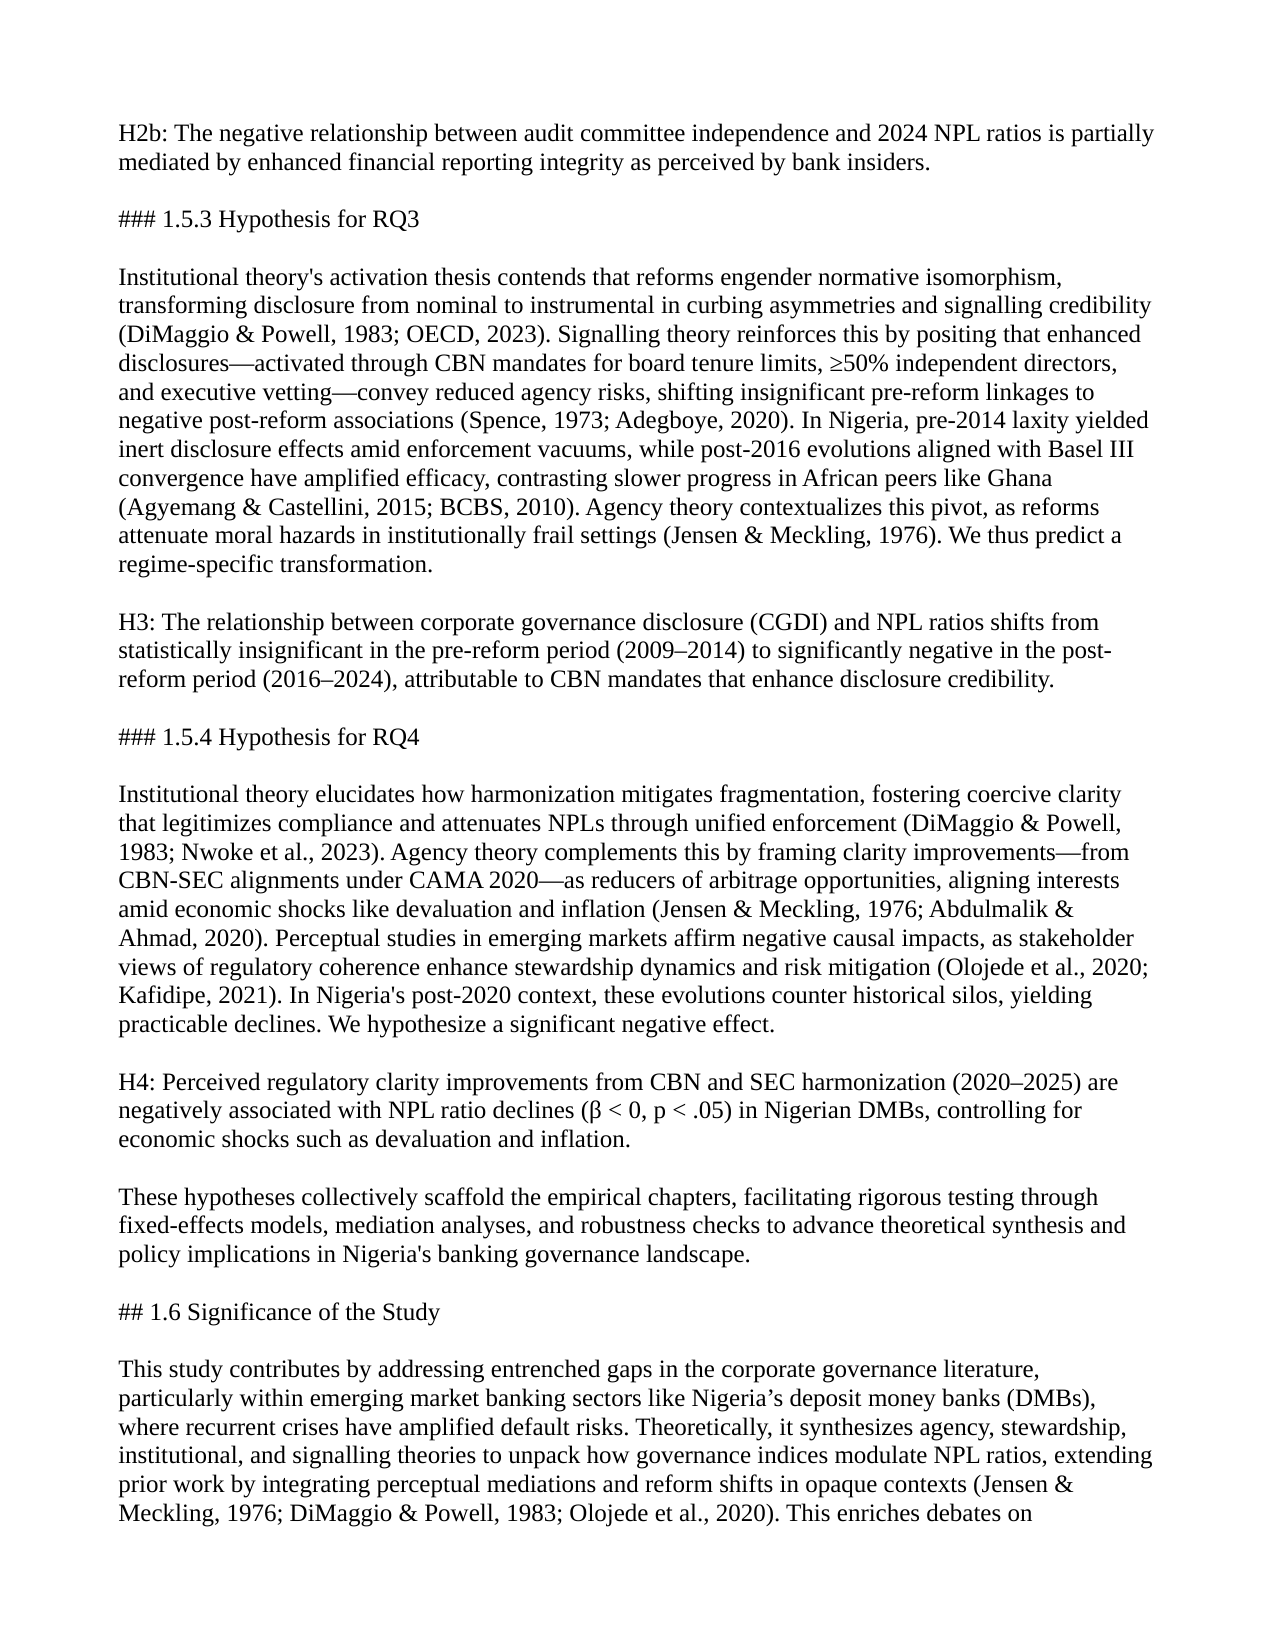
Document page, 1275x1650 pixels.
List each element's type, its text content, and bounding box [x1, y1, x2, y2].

text Institutional theory elucidates how harmonization mitigates fragmentation, fostering coercive clarity that legitimizes compliance and attenuates NPLs through unified enforcement (DiMaggio & Powell, 1983; Nwoke et al., 2023). Agency theory complements this by framing clarity improvements—from CBN-SEC alignments under CAMA 2020—as reducers of arbitrage opportunities, aligning interests amid economic shocks like devaluation and inflation (Jensen & Meckling, 1976; Abdulmalik & Ahmad, 2020). Perceptual studies in emerging markets affirm negative causal impacts, as stakeholder views of regulatory coherence enhance stewardship dynamics and risk mitigation (Olojede et al., 2020; Kafidipe, 2021). In Nigeria's post-2020 context, these evolutions counter historical silos, yielding practicable declines. We hypothesize a significant negative effect. [118, 779, 1157, 1038]
text ### 1.5.3 Hypothesis for RQ3 [118, 204, 1157, 233]
text ## 1.6 Significance of the Study [118, 1297, 1157, 1326]
text This study contributes by addressing entrenched gaps in the corporate governance literature, particularly within emerging market banking sectors like Nigeria’s deposit money banks (DMBs), where recurrent crises have amplified default risks. Theoretically, it synthesizes agency, stewardship, institutional, and signalling theories to unpack how governance indices modulate NPL ratios, extending prior work by integrating perceptual mediations and reform shifts in opaque contexts (Jensen & Meckling, 1976; DiMaggio & Powell, 1983; Olojede et al., 2020). This enriches debates on [118, 1354, 1157, 1527]
text ### 1.5.4 Hypothesis for RQ4 [118, 722, 1157, 751]
text These hypotheses collectively scaffold the empirical chapters, facilitating rigorous testing through fixed-effects models, mediation analyses, and robustness checks to advance theoretical synthesis and policy implications in Nigeria's banking governance landscape. [118, 1182, 1157, 1268]
text H3: The relationship between corporate governance disclosure (CGDI) and NPL ratios shifts from statistically insignificant in the pre-reform period (2009–2014) to significantly negative in the post-reform period (2016–2024), attributable to CBN mandates that enhance disclosure credibility. [118, 607, 1157, 693]
text H2b: The negative relationship between audit committee independence and 2024 NPL ratios is partially mediated by enhanced financial reporting integrity as perceived by bank insiders. [118, 118, 1157, 176]
text Institutional theory's activation thesis contends that reforms engender normative isomorphism, transforming disclosure from nominal to instrumental in curbing asymmetries and signalling credibility (DiMaggio & Powell, 1983; OECD, 2023). Signalling theory reinforces this by positing that enhanced disclosures—activated through CBN mandates for board tenure limits, ≥50% independent directors, and executive vetting—convey reduced agency risks, shifting insignificant pre-reform linkages to negative post-reform associations (Spence, 1973; Adegboye, 2020). In Nigeria, pre-2014 laxity yielded inert disclosure effects amid enforcement vacuums, while post-2016 evolutions aligned with Basel III convergence have amplified efficacy, contrasting slower progress in African peers like Ghana (Agyemang & Castellini, 2015; BCBS, 2010). Agency theory contextualizes this pivot, as reforms attenuate moral hazards in institutionally frail settings (Jensen & Meckling, 1976). We thus predict a regime-specific transformation. [118, 262, 1157, 578]
text H4: Perceived regulatory clarity improvements from CBN and SEC harmonization (2020–2025) are negatively associated with NPL ratio declines (β < 0, p < .05) in Nigerian DMBs, controlling for economic shocks such as devaluation and inflation. [118, 1067, 1157, 1153]
